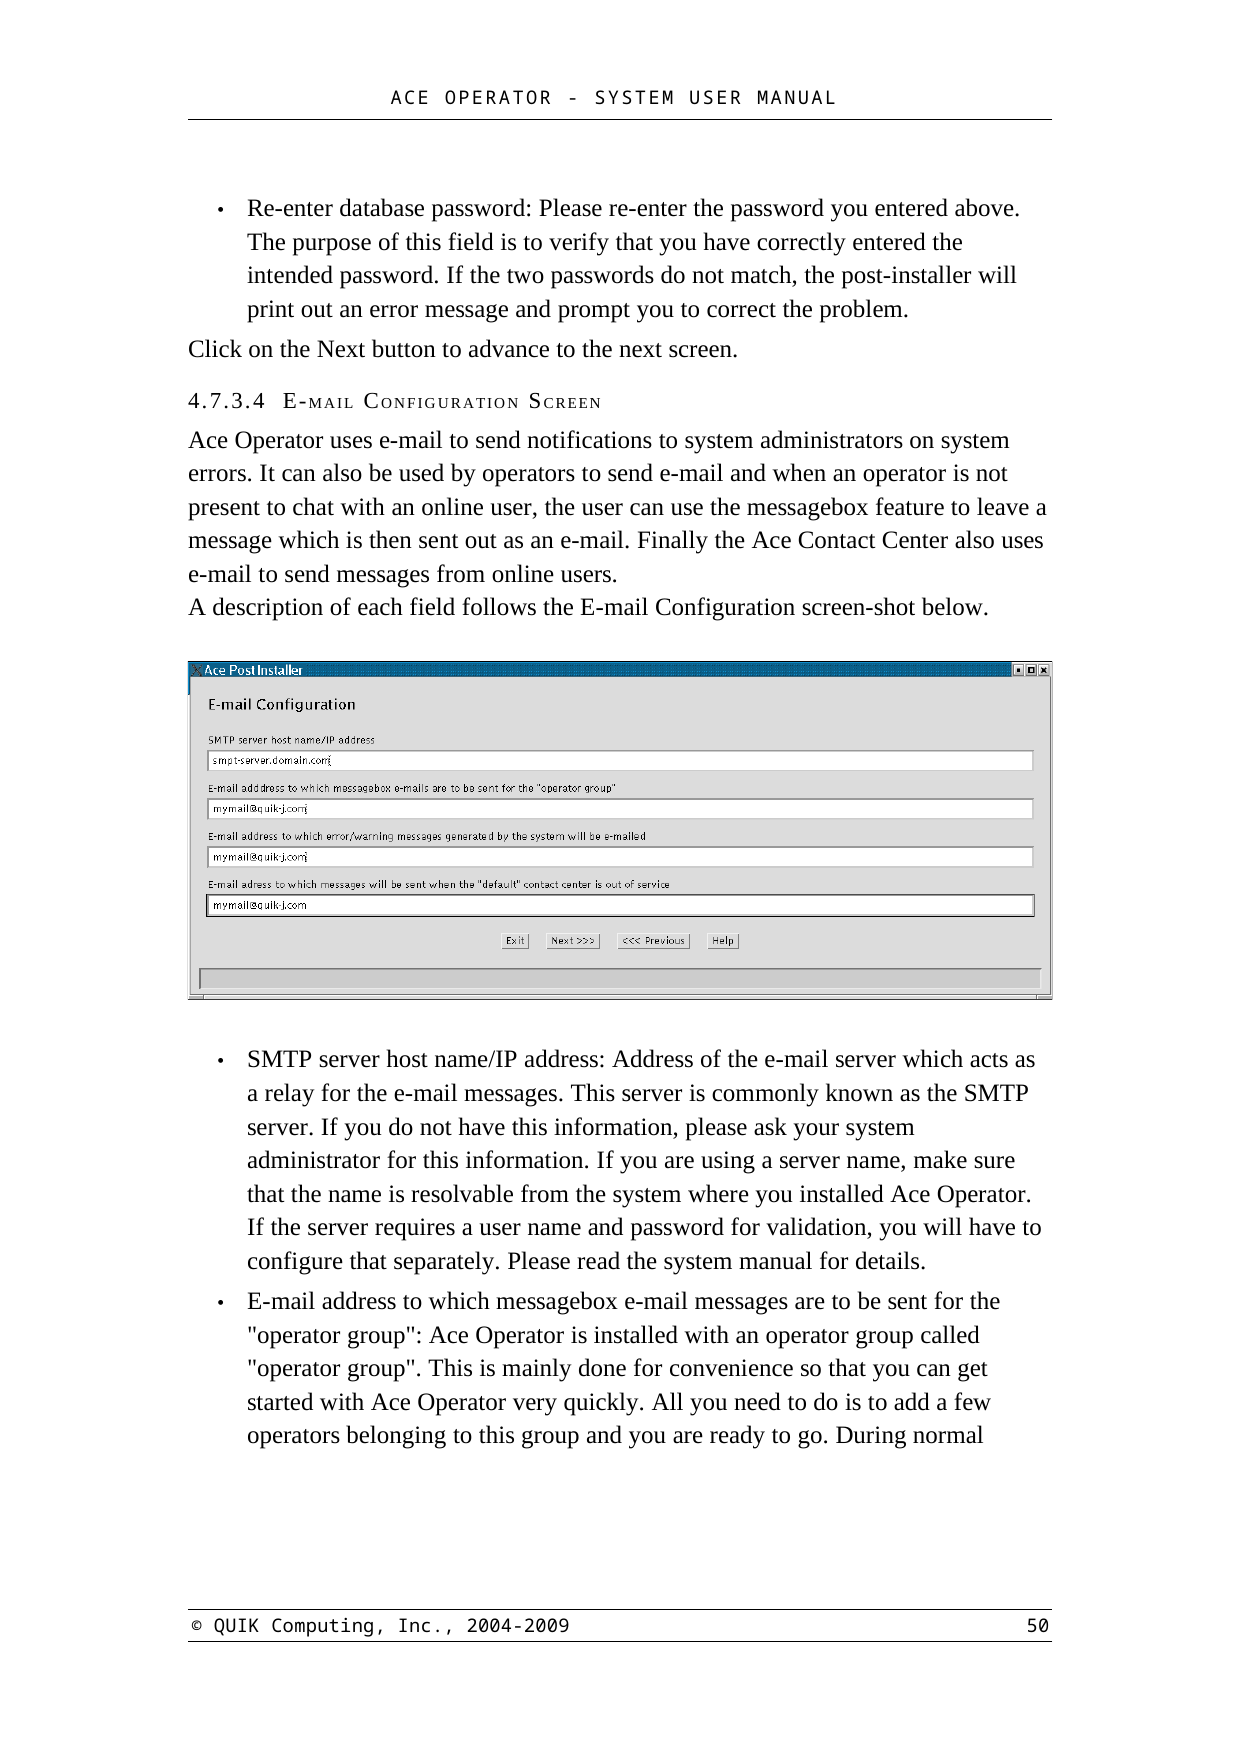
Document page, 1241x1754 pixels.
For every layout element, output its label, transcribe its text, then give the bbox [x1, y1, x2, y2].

list SMTP server host name/IP address: Address of the e-mail server which acts as a relay for the e-mail messages. This server is commonly known as the SMTP server. If you do not have this information, please ask your system administrator for this information. If you are using a server name, make sure that the name is resolvable from the system where you installed Ace Operator. If the server requires a user name and password for validation, you will have to configure that separately. Please read the system manual for details. [217, 1045, 1052, 1275]
subtitle E-mail Configuration Screen [188, 388, 1052, 413]
list E-mail address to which messagebox e-mail messages are to be sent for the "operator group": Ace Operator is installed with an operator group called "operator group". This is mainly done for convenience so that you can get started with Ace Operator very quickly. All you need to do is to add a few operators belonging to this group and you are ready to go. During normal [217, 1287, 1052, 1449]
list Re-enter database password: Please re-enter the password you entered above. The purpose of this field is to verify that you have correctly entered the intended password. If the two passwords do not match, the post-installer will print out an error message and prompt you to correct the problem. [217, 194, 1052, 322]
text Ace Operator uses e-mail to send notifications to system administrators on system errors. It can also be used by operators to send e-mail and when an operator is not present to chat with an online user, the user can use the messagebox feature to leave a message which is then sent out as an e-mail. Finally the Ace Contact Center also uses e-mail to send messages from online users. A description of each field follows the E-mail Configuration screen-shot below. [188, 426, 1052, 621]
text Click on the Next button to advance to the next screen. [188, 335, 1052, 363]
picture [187, 661, 1053, 1000]
